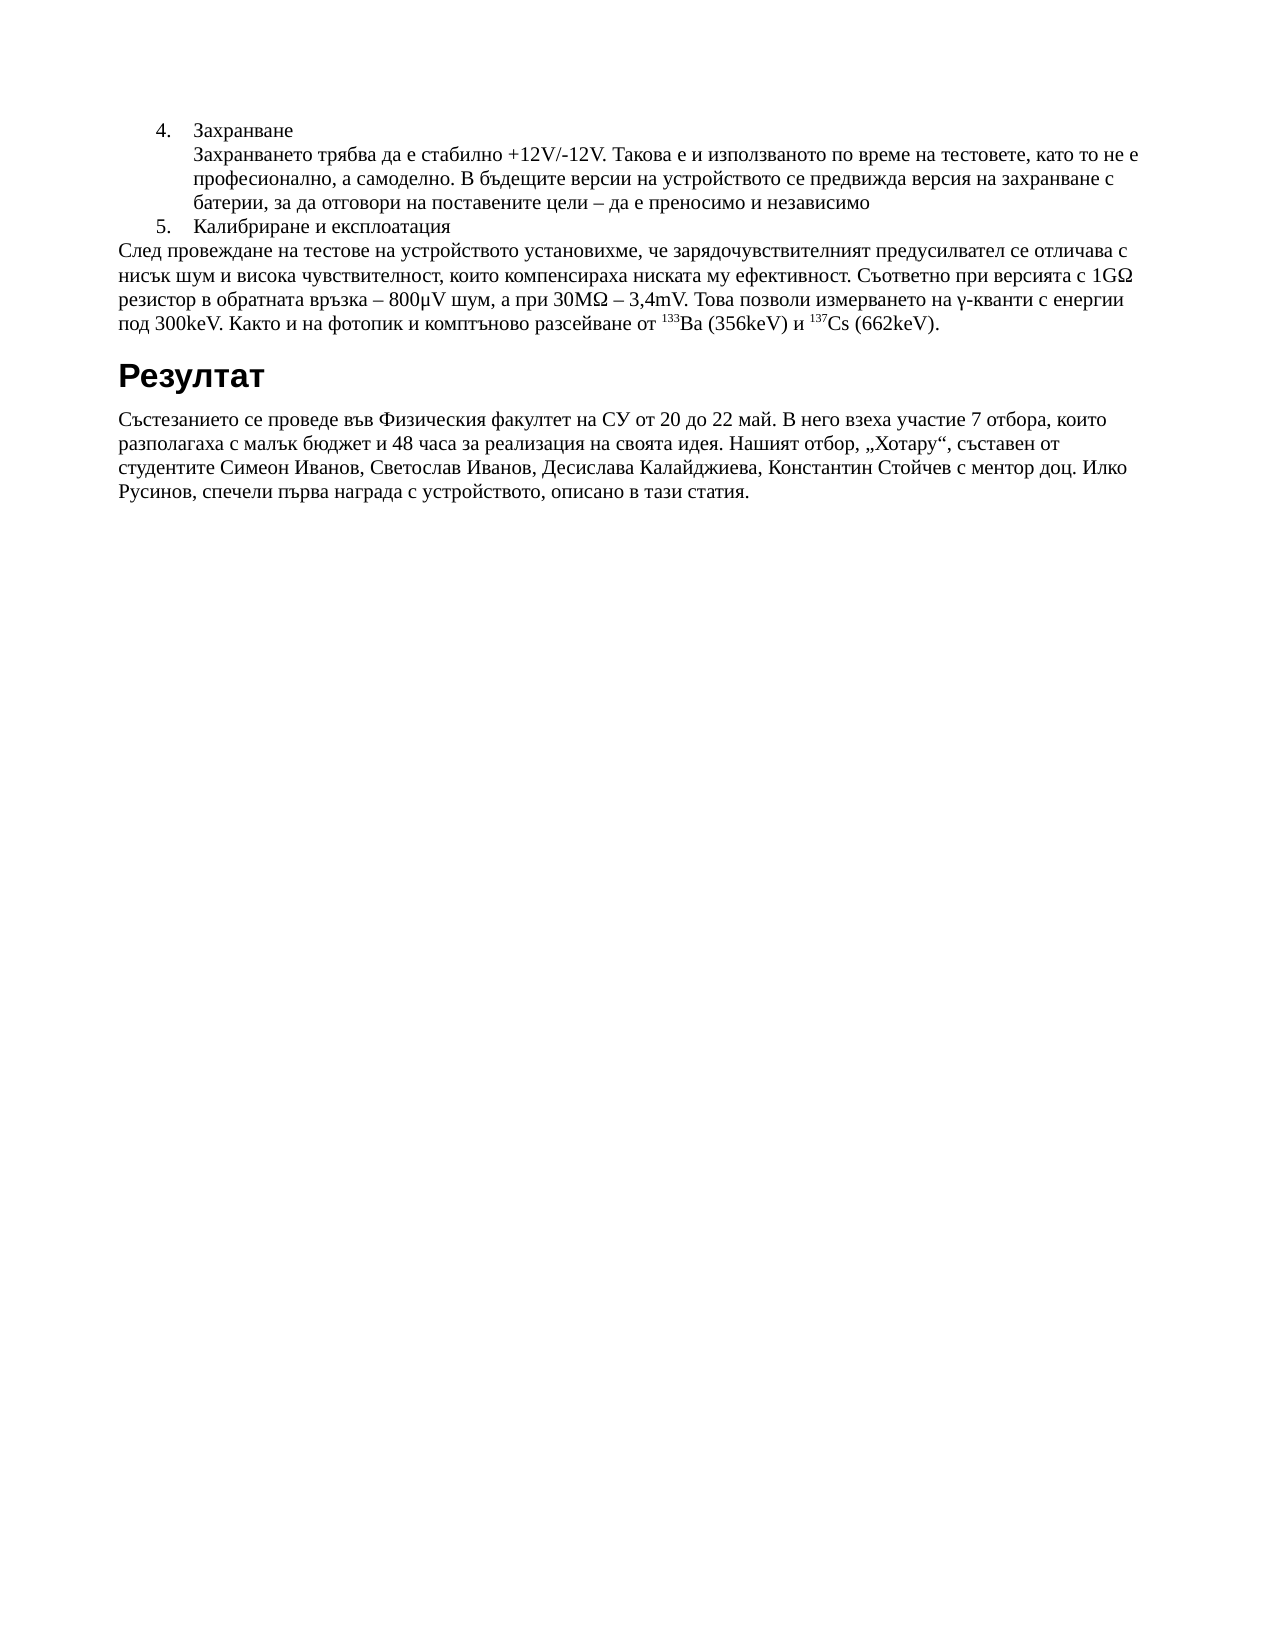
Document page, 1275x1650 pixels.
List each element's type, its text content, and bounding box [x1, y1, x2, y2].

list Захранване Захранването трябва да е стабилно +12V/-12V. Такова е и използваното по време на тестовете, като то не е професионално, а самоделно. В бъдещите версии на устройството се предвижда версия на захранване с батерии, за да отговори на поставените цели – да е преносимо и независимо [156, 118, 1157, 214]
text Състезанието се проведе във Физическия факултет на СУ от 20 до 22 май. В него взеха участие 7 отбора, които разполагаха с малък бюджет и 48 часа за реализация на своята идея. Нашият отбор, „Хотару“, съставен от студентите Симеон Иванов, Светослав Иванов, Десислава Калайджиева, Константин Стойчев с ментор доц. Илко Русинов, спечели първа награда с устройството, описано в тази статия. [118, 407, 1157, 503]
subtitle Резултат [118, 356, 1157, 394]
text След провеждане на тестове на устройството установихме, че зарядочувствителният предусилвател се отличава с нисък шум и висока чувствителност, които компенсираха ниската му ефективност. Съответно при версията с 1GΩ резистор в обратната връзка – 800μV шум, а при 30MΩ – 3,4mV. Това позволи измерването на γ-кванти с енергии под 300keV. Както и на фотопик и комптъново разсейване от 133Ba (356keV) и 137Cs (662keV). [118, 238, 1157, 335]
list Калибриране и експлоатация [156, 214, 1157, 238]
